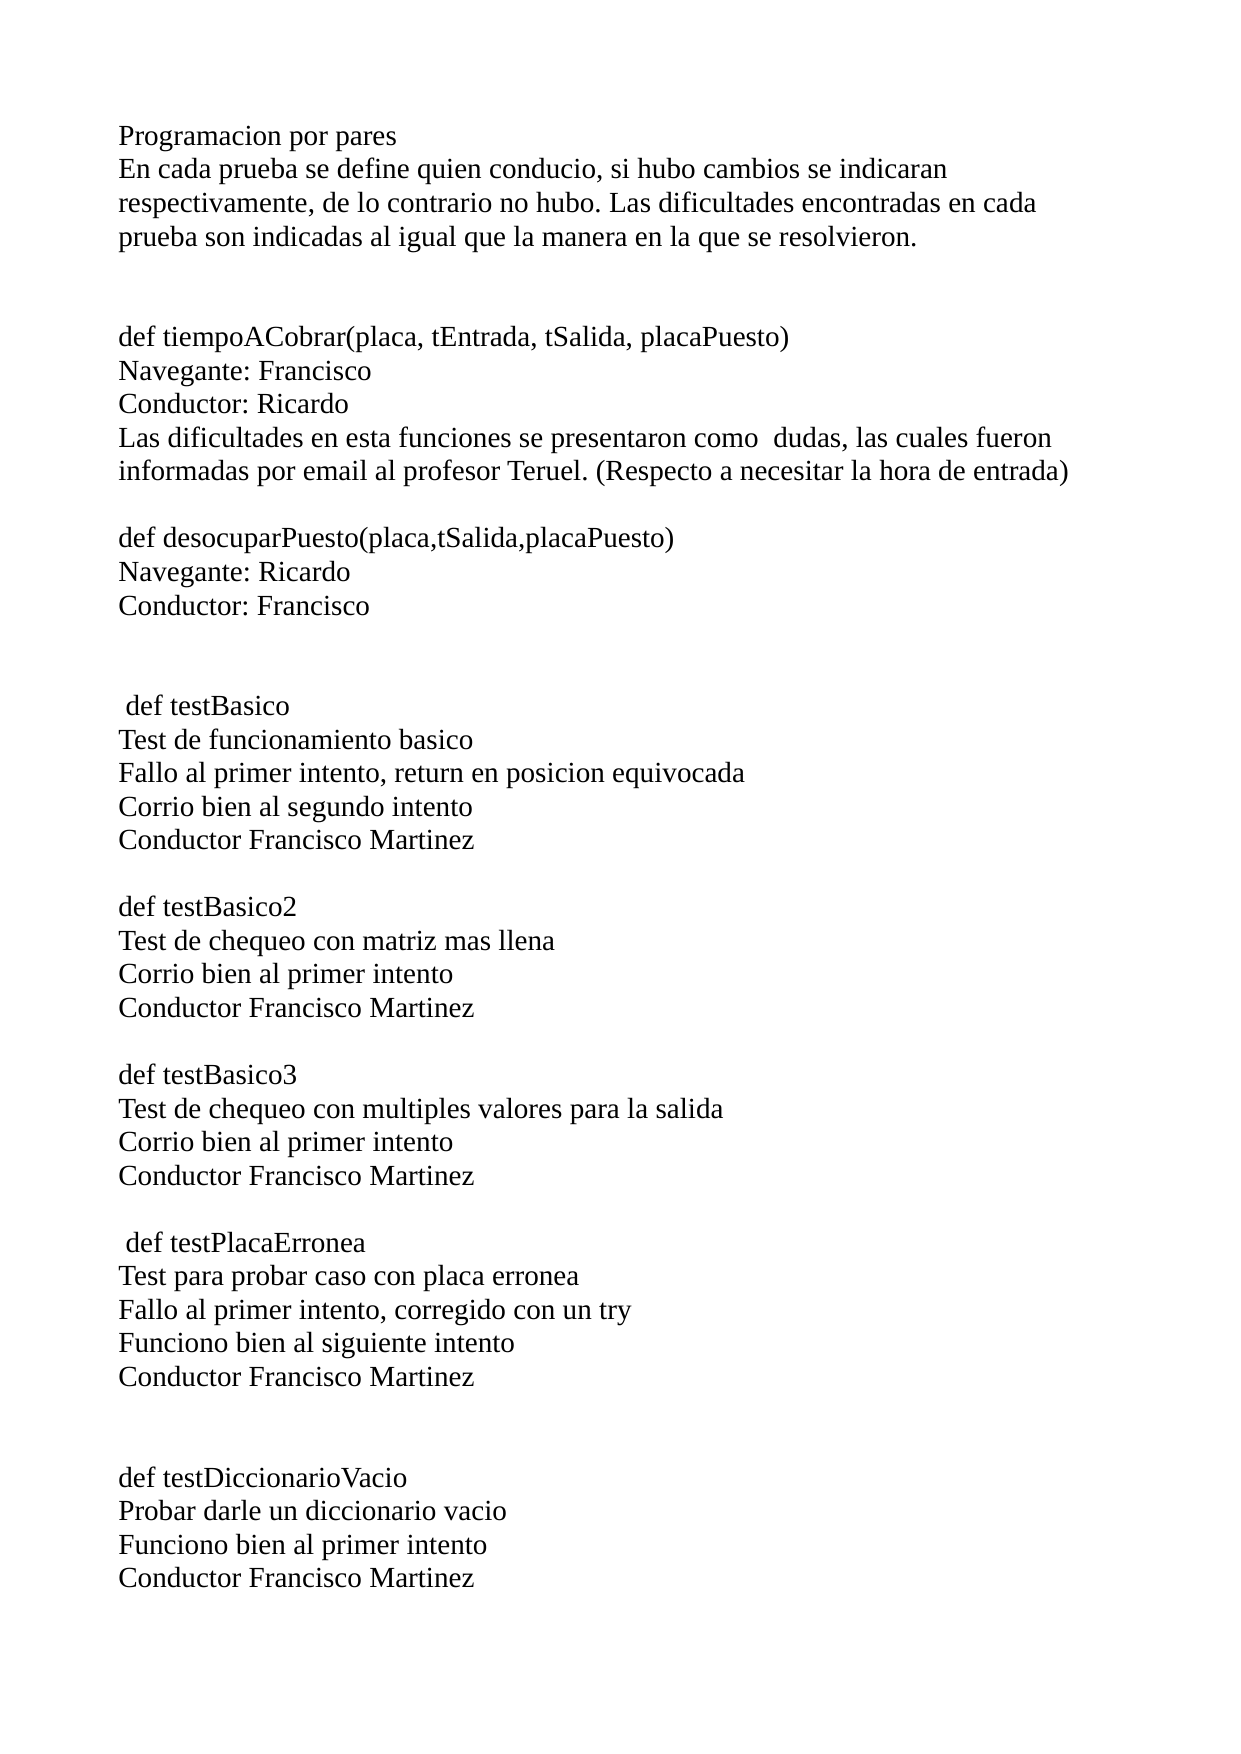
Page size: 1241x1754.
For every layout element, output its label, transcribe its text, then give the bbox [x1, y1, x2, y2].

text def desocuparPuesto(placa,tSalida,placaPuesto) [118, 521, 1122, 554]
text Test para probar caso con placa erronea [118, 1258, 1122, 1292]
text Conductor Francisco Martinez [118, 822, 1122, 856]
text Conductor Francisco Martinez [118, 990, 1122, 1024]
text Test de chequeo con multiples valores para la salida [118, 1091, 1122, 1124]
text Probar darle un diccionario vacio [118, 1493, 1122, 1527]
text Funciono bien al primer intento [118, 1527, 1122, 1560]
text Funciono bien al siguiente intento [118, 1326, 1122, 1359]
text def testDiccionarioVacio [118, 1460, 1122, 1493]
text def testPlacaErronea [118, 1225, 1122, 1258]
text def testBasico [118, 688, 1122, 722]
text def testBasico3 [118, 1057, 1122, 1091]
text Test de funcionamiento basico [118, 722, 1122, 755]
text Conductor Francisco Martinez [118, 1560, 1122, 1594]
text Conductor: Ricardo [118, 386, 1122, 420]
text Corrio bien al segundo intento [118, 789, 1122, 822]
text Fallo al primer intento, corregido con un try [118, 1292, 1122, 1326]
text Navegante: Francisco [118, 353, 1122, 386]
text Conductor: Francisco [118, 588, 1122, 621]
text Las dificultades en esta funciones se presentaron como dudas, las cuales fueron informadas por email al profesor Teruel. (Respecto a necesitar la hora de entrada) [118, 420, 1122, 487]
text Programacion por pares [118, 118, 1122, 152]
text Conductor Francisco Martinez [118, 1158, 1122, 1191]
text def testBasico2 [118, 889, 1122, 923]
text Fallo al primer intento, return en posicion equivocada [118, 755, 1122, 789]
text Test de chequeo con matriz mas llena [118, 923, 1122, 957]
text Navegante: Ricardo [118, 554, 1122, 588]
text def tiempoACobrar(placa, tEntrada, tSalida, placaPuesto) [118, 319, 1122, 353]
text Conductor Francisco Martinez [118, 1359, 1122, 1393]
text En cada prueba se define quien conducio, si hubo cambios se indicaran respectivamente, de lo contrario no hubo. Las dificultades encontradas en cada prueba son indicadas al igual que la manera en la que se resolvieron. [118, 152, 1122, 252]
text Corrio bien al primer intento [118, 1124, 1122, 1158]
text Corrio bien al primer intento [118, 957, 1122, 990]
